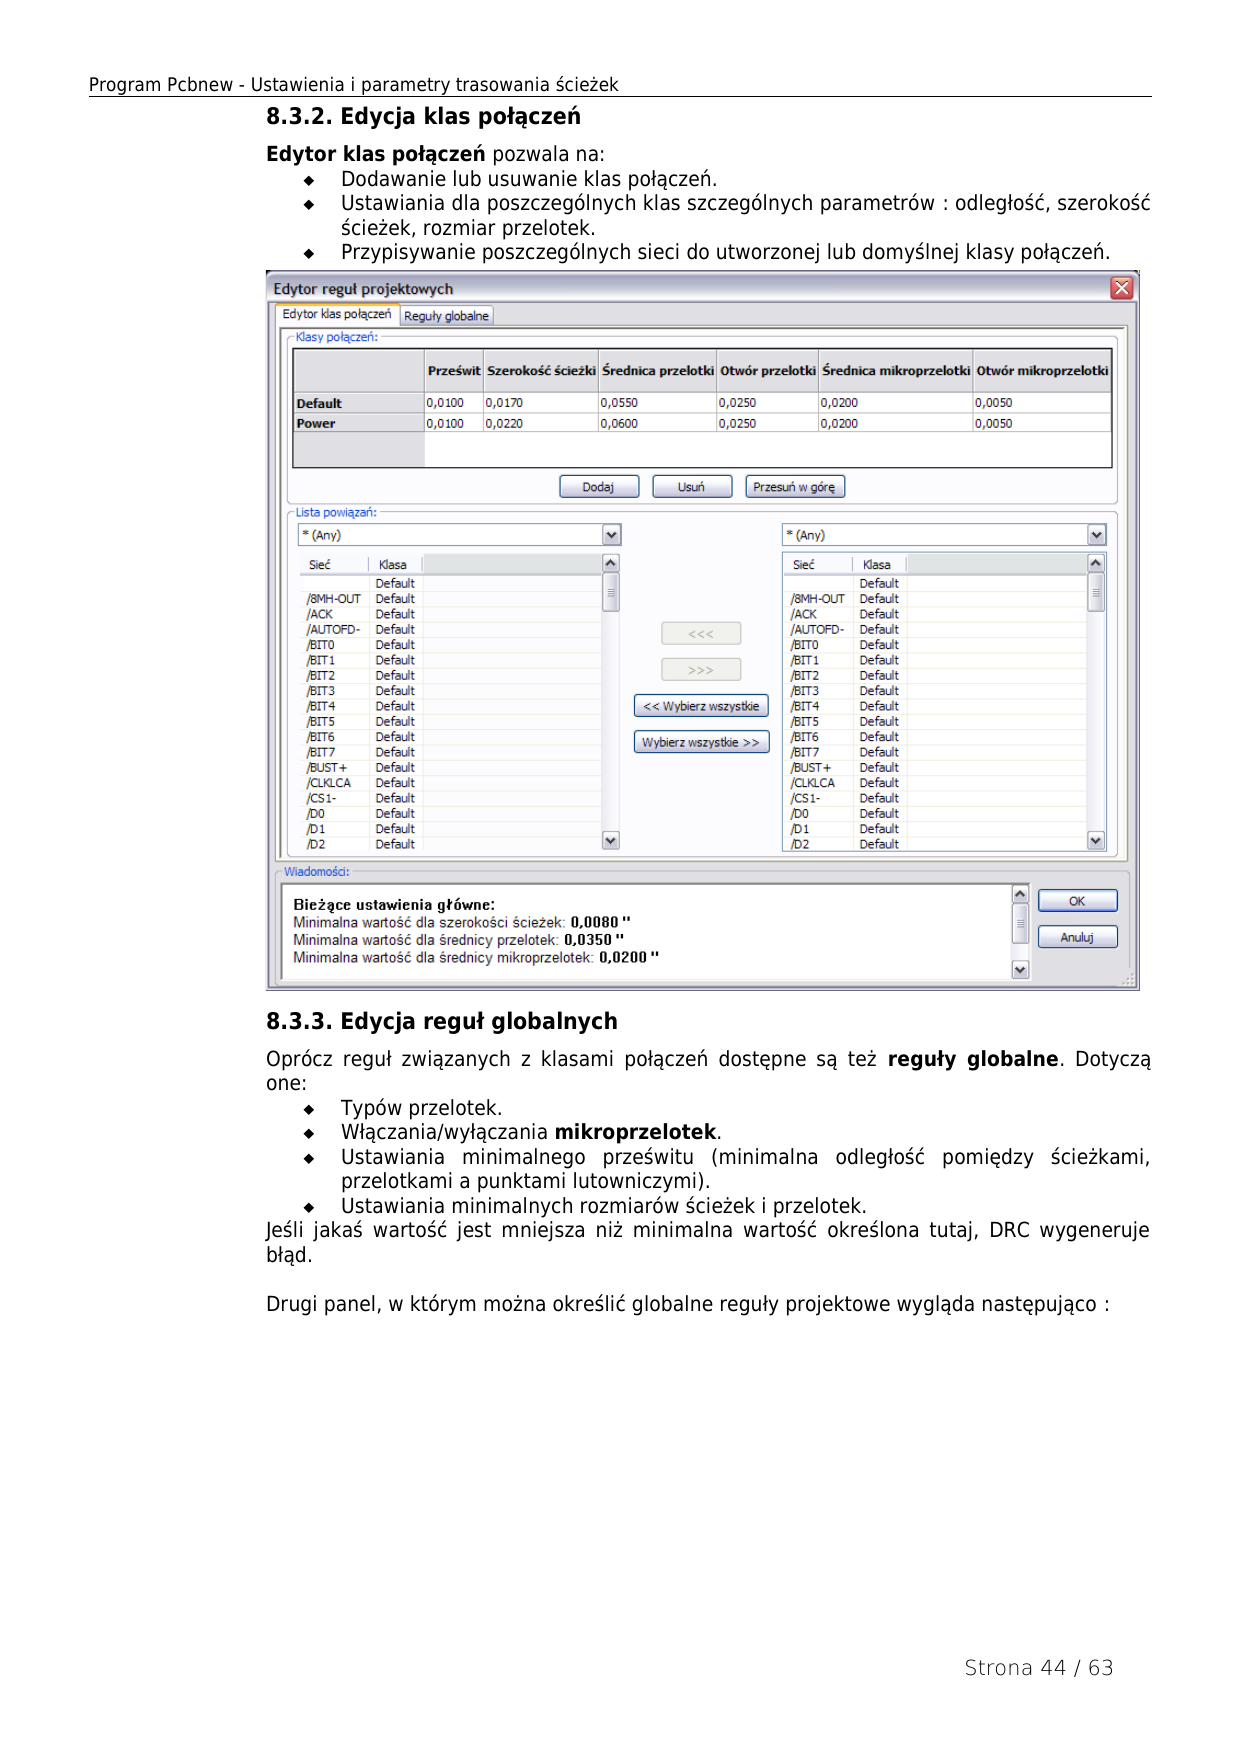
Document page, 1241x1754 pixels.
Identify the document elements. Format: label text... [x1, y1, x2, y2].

text Drugi panel, w którym można określić globalne reguły projektowe wygląda następująco : [266, 1292, 1152, 1316]
text Jeśli jakaś wartość jest mniejsza niż minimalna wartość określona tutaj, DRC wygeneruje błąd. [266, 1218, 1152, 1267]
picture [265, 270, 1140, 991]
subtitle Edycja reguł globalnych [266, 1008, 1152, 1035]
list Przypisywanie poszczególnych sieci do utworzonej lub domyślnej klasy połączeń. [303, 240, 1152, 264]
text Edytor klas połączeń pozwala na: [266, 142, 1152, 167]
list Ustawiania minimalnego prześwitu (minimalna odległość pomiędzy ścieżkami, przelotkami a punktami lutowniczymi). [303, 1145, 1152, 1194]
subtitle Edycja klas połączeń [266, 103, 1152, 130]
list Ustawiania minimalnych rozmiarów ścieżek i przelotek. [303, 1194, 1152, 1218]
text Oprócz reguł związanych z klasami połączeń dostępne są też reguły globalne. Dotyczą one: [266, 1047, 1152, 1096]
list Ustawiania dla poszczególnych klas szczególnych parametrów : odległość, szerokość ścieżek, rozmiar przelotek. [303, 191, 1152, 240]
list Dodawanie lub usuwanie klas połączeń. [303, 167, 1152, 191]
list Włączania/wyłączania mikroprzelotek. [303, 1120, 1152, 1145]
list Typów przelotek. [303, 1096, 1152, 1120]
